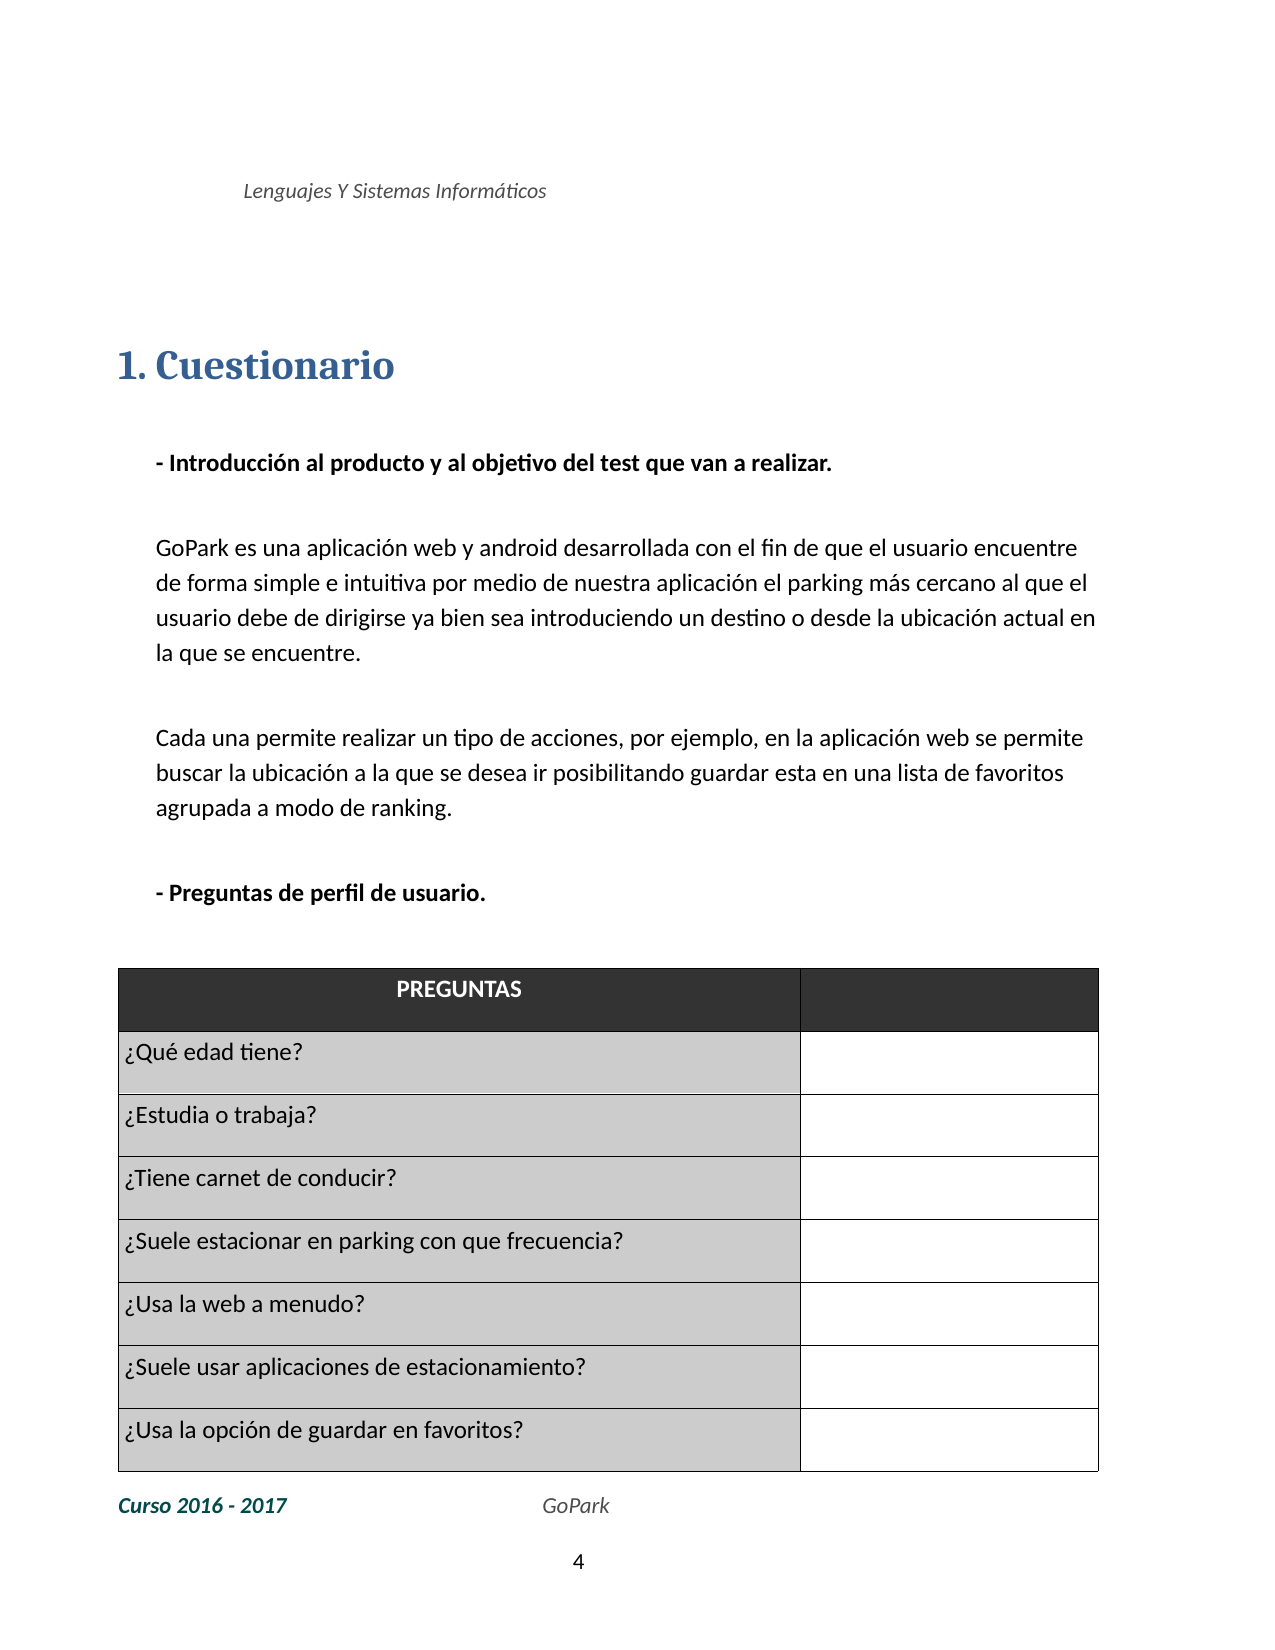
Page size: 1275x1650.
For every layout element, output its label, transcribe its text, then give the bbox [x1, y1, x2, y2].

list - Preguntas de perfil de usuario. [118, 877, 1098, 907]
table_cell [801, 1346, 1098, 1408]
list Cuestionario [118, 342, 1098, 389]
table_cell ¿Suele usar aplicaciones de estacionamiento? [119, 1346, 800, 1408]
table_cell ¿Qué edad tiene? [119, 1032, 800, 1093]
table_cell [801, 1095, 1098, 1156]
table_cell [801, 1220, 1098, 1282]
table_cell [801, 1032, 1098, 1093]
table_cell ¿Suele estacionar en parking con que frecuencia? [119, 1220, 800, 1282]
list - Introducción al producto y al objetivo del test que van a realizar. [118, 447, 1098, 477]
table_cell ¿Estudia o trabaja? [119, 1095, 800, 1156]
table_cell ¿Usa la web a menudo? [119, 1283, 800, 1345]
table_header [801, 969, 1098, 1031]
list Cada una permite realizar un tipo de acciones, por ejemplo, en la aplicación web se permite buscar la ubicación a la que se desea ir posibilitando guardar esta en una lista de favoritos agrupada a modo de ranking. [118, 722, 1098, 822]
table_cell [801, 1283, 1098, 1345]
table_header PREGUNTAS [119, 969, 800, 1031]
table_cell [801, 1409, 1098, 1471]
table_cell ¿Usa la opción de guardar en favoritos? [119, 1409, 800, 1471]
table_cell [801, 1157, 1098, 1219]
list GoPark es una aplicación web y android desarrollada con el fin de que el usuario encuentre de forma simple e intuitiva por medio de nuestra aplicación el parking más cercano al que el usuario debe de dirigirse ya bien sea introduciendo un destino o desde la ubicación actual en la que se encuentre. [118, 532, 1098, 667]
table_cell ¿Tiene carnet de conducir? [119, 1157, 800, 1219]
